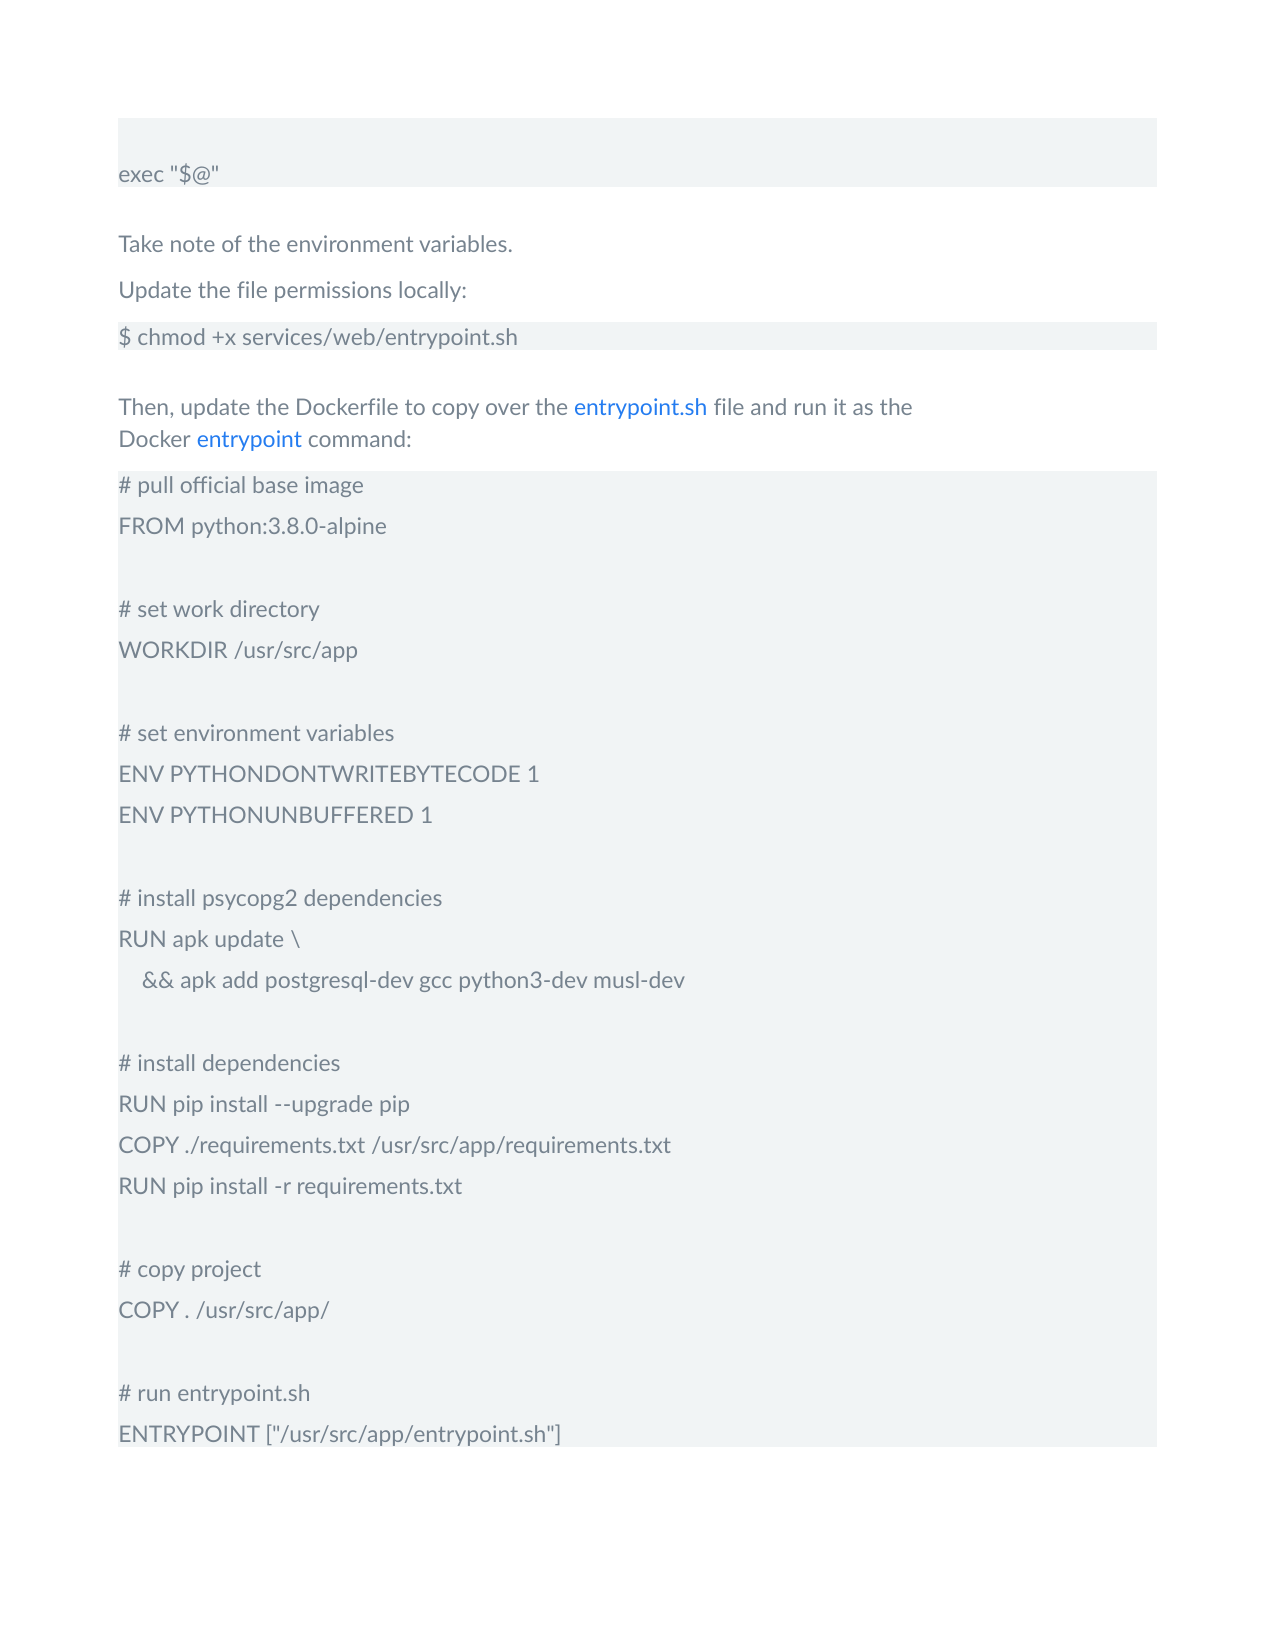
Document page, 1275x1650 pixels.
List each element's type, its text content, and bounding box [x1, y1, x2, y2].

text # run entrypoint.sh [118, 1378, 1157, 1406]
text # install dependencies [118, 1048, 1157, 1076]
text # set environment variables [118, 718, 1157, 746]
text $ chmod +x services/web/entrypoint.sh [118, 322, 1157, 350]
text RUN pip install -r requirements.txt [118, 1172, 1157, 1199]
text COPY ./requirements.txt /usr/src/app/requirements.txt [118, 1131, 1157, 1158]
text Then, update the Dockerfile to copy over the entrypoint.sh file and run it as the Docker entrypoint command: [118, 393, 1157, 452]
text exec "$@" [118, 159, 1157, 187]
text RUN pip install --upgrade pip [118, 1089, 1157, 1117]
text ENTRYPOINT ["/usr/src/app/entrypoint.sh"] [118, 1419, 1157, 1447]
text COPY . /usr/src/app/ [118, 1296, 1157, 1323]
text WORKDIR /usr/src/app [118, 636, 1157, 663]
text Update the file permissions locally: [118, 276, 1157, 304]
text # set work directory [118, 594, 1157, 622]
text # pull official base image [118, 471, 1157, 498]
text FROM python:3.8.0-alpine [118, 512, 1157, 539]
text ENV PYTHONDONTWRITEBYTECODE 1 [118, 759, 1157, 787]
text && apk add postgresql-dev gcc python3-dev musl-dev [118, 966, 1157, 993]
text # install psycopg2 dependencies [118, 883, 1157, 911]
text Take note of the environment variables. [118, 230, 1157, 258]
text RUN apk update \ [118, 924, 1157, 952]
text # copy project [118, 1254, 1157, 1282]
text ENV PYTHONUNBUFFERED 1 [118, 801, 1157, 828]
